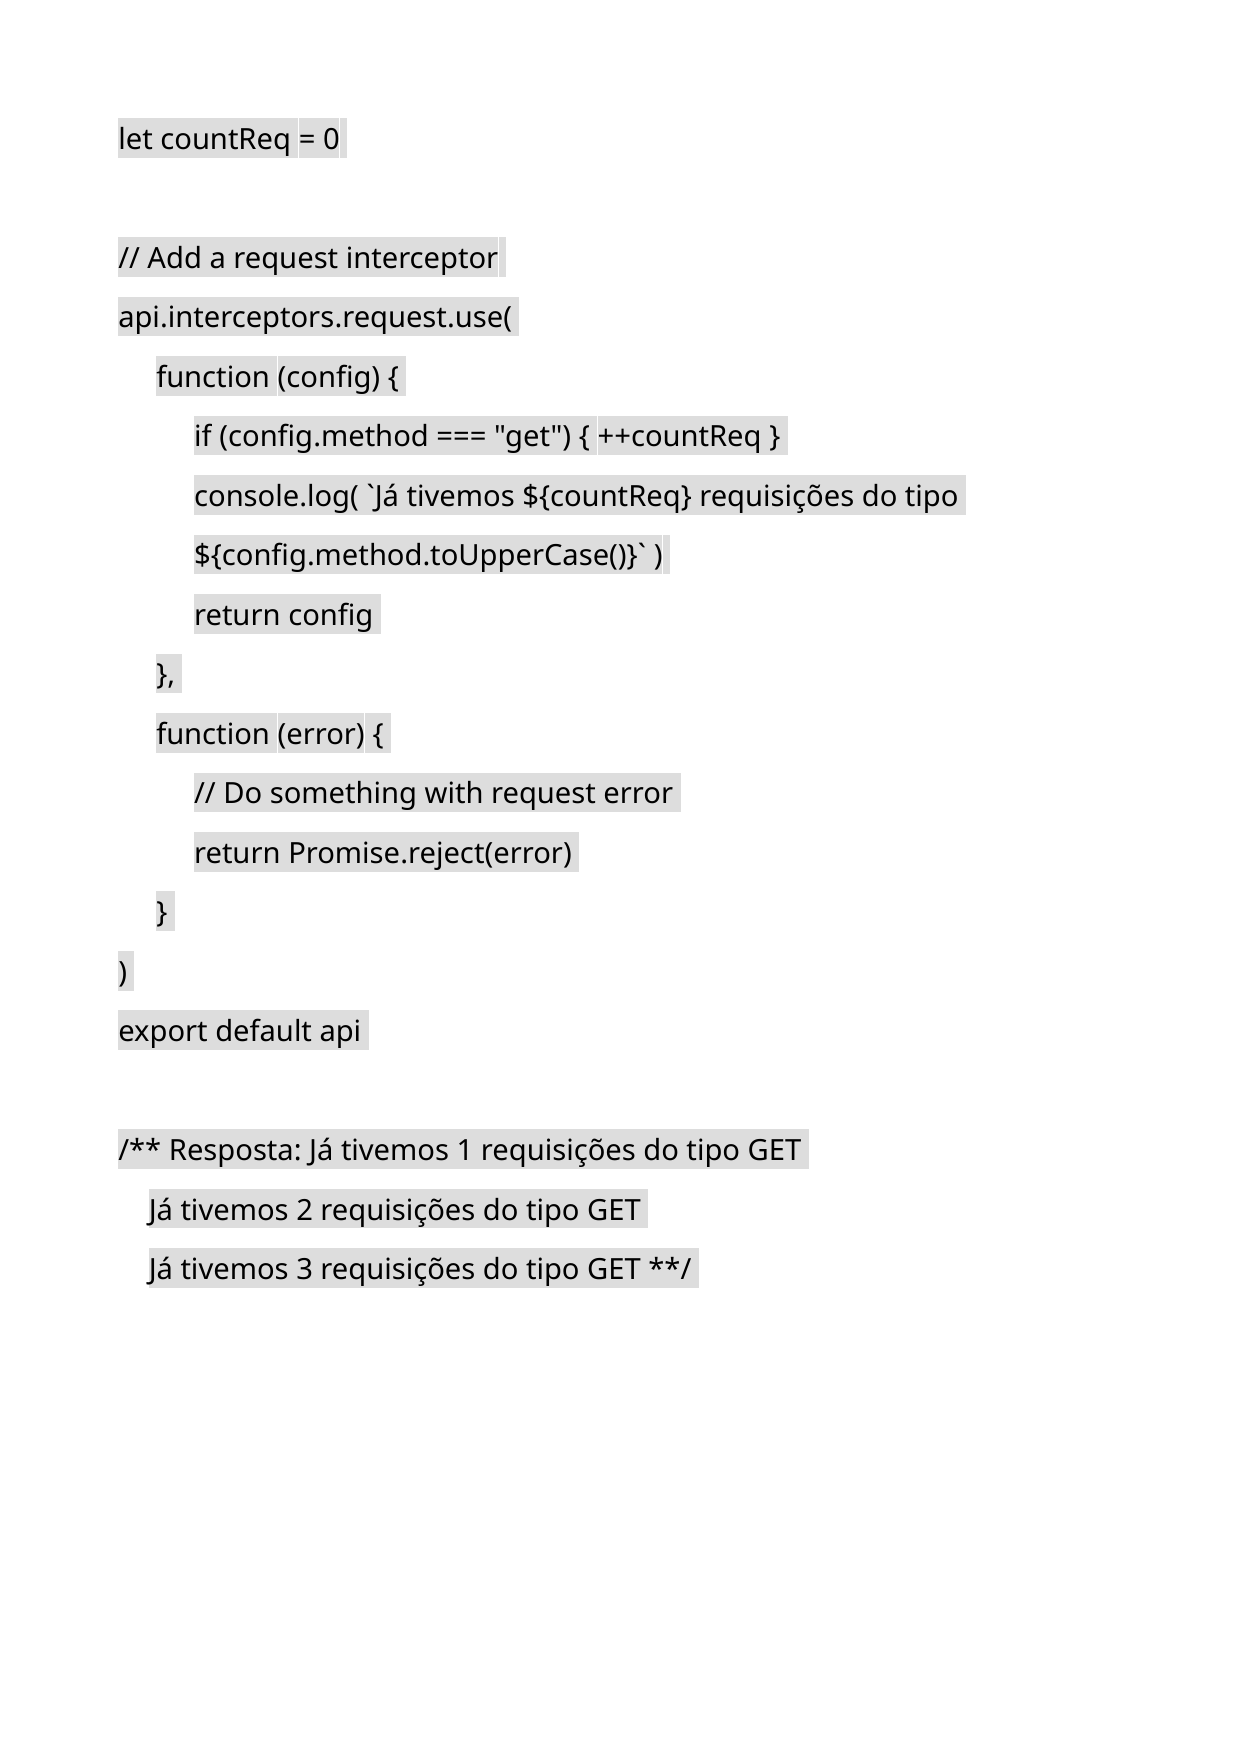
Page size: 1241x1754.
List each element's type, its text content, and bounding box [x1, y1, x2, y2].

text api.interceptors.request.use( [118, 297, 1122, 336]
text console.log( `Já tivemos ${countReq} requisições do tipo [118, 475, 1122, 515]
text /** Resposta: Já tivemos 1 requisições do tipo GET [118, 1129, 1122, 1169]
text Já tivemos 2 requisições do tipo GET [118, 1189, 1122, 1228]
text // Do something with request error [118, 772, 1122, 812]
text ) [118, 951, 1122, 991]
text return Promise.reject(error) [118, 832, 1122, 872]
text ${config.method.toUpperCase()}` ) [118, 534, 1122, 574]
text export default api [118, 1010, 1122, 1050]
text let countReq = 0 [118, 118, 1122, 158]
text function (config) { [118, 356, 1122, 396]
text Já tivemos 3 requisições do tipo GET **/ [118, 1248, 1122, 1288]
text } [118, 891, 1122, 931]
text }, [118, 653, 1122, 693]
text return config [118, 594, 1122, 634]
text // Add a request interceptor [118, 237, 1122, 277]
text function (error) { [118, 713, 1122, 753]
text if (config.method === "get") { ++countReq } [118, 416, 1122, 455]
